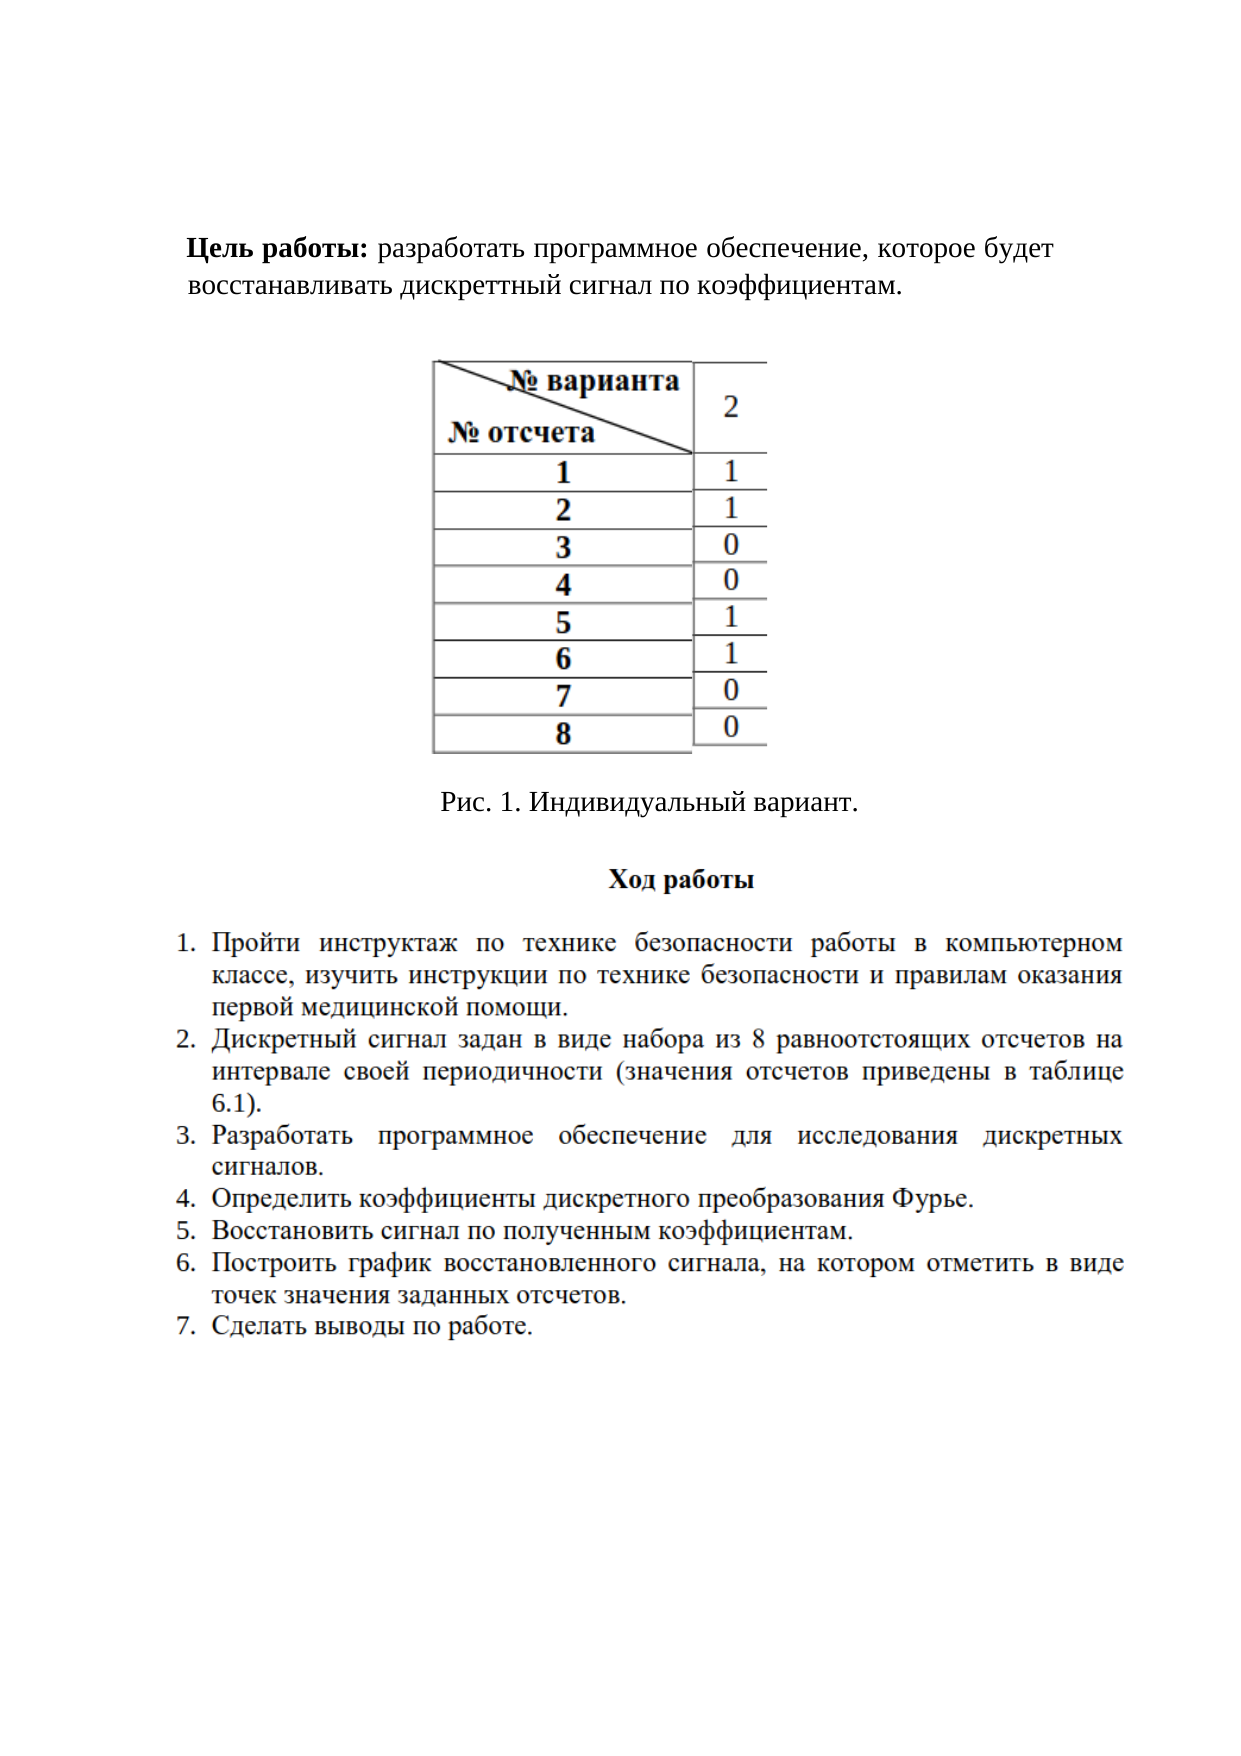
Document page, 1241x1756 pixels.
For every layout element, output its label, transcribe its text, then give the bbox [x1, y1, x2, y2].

text Рис. 1. Индивидуальный вариант. [162, 784, 1137, 817]
picture [429, 356, 768, 754]
text Цель работы: разработать программное обеспечение, которое будет восстанавливать дискреттный сигнал по коэффициентам. [186, 230, 1054, 301]
picture [162, 862, 1137, 1351]
